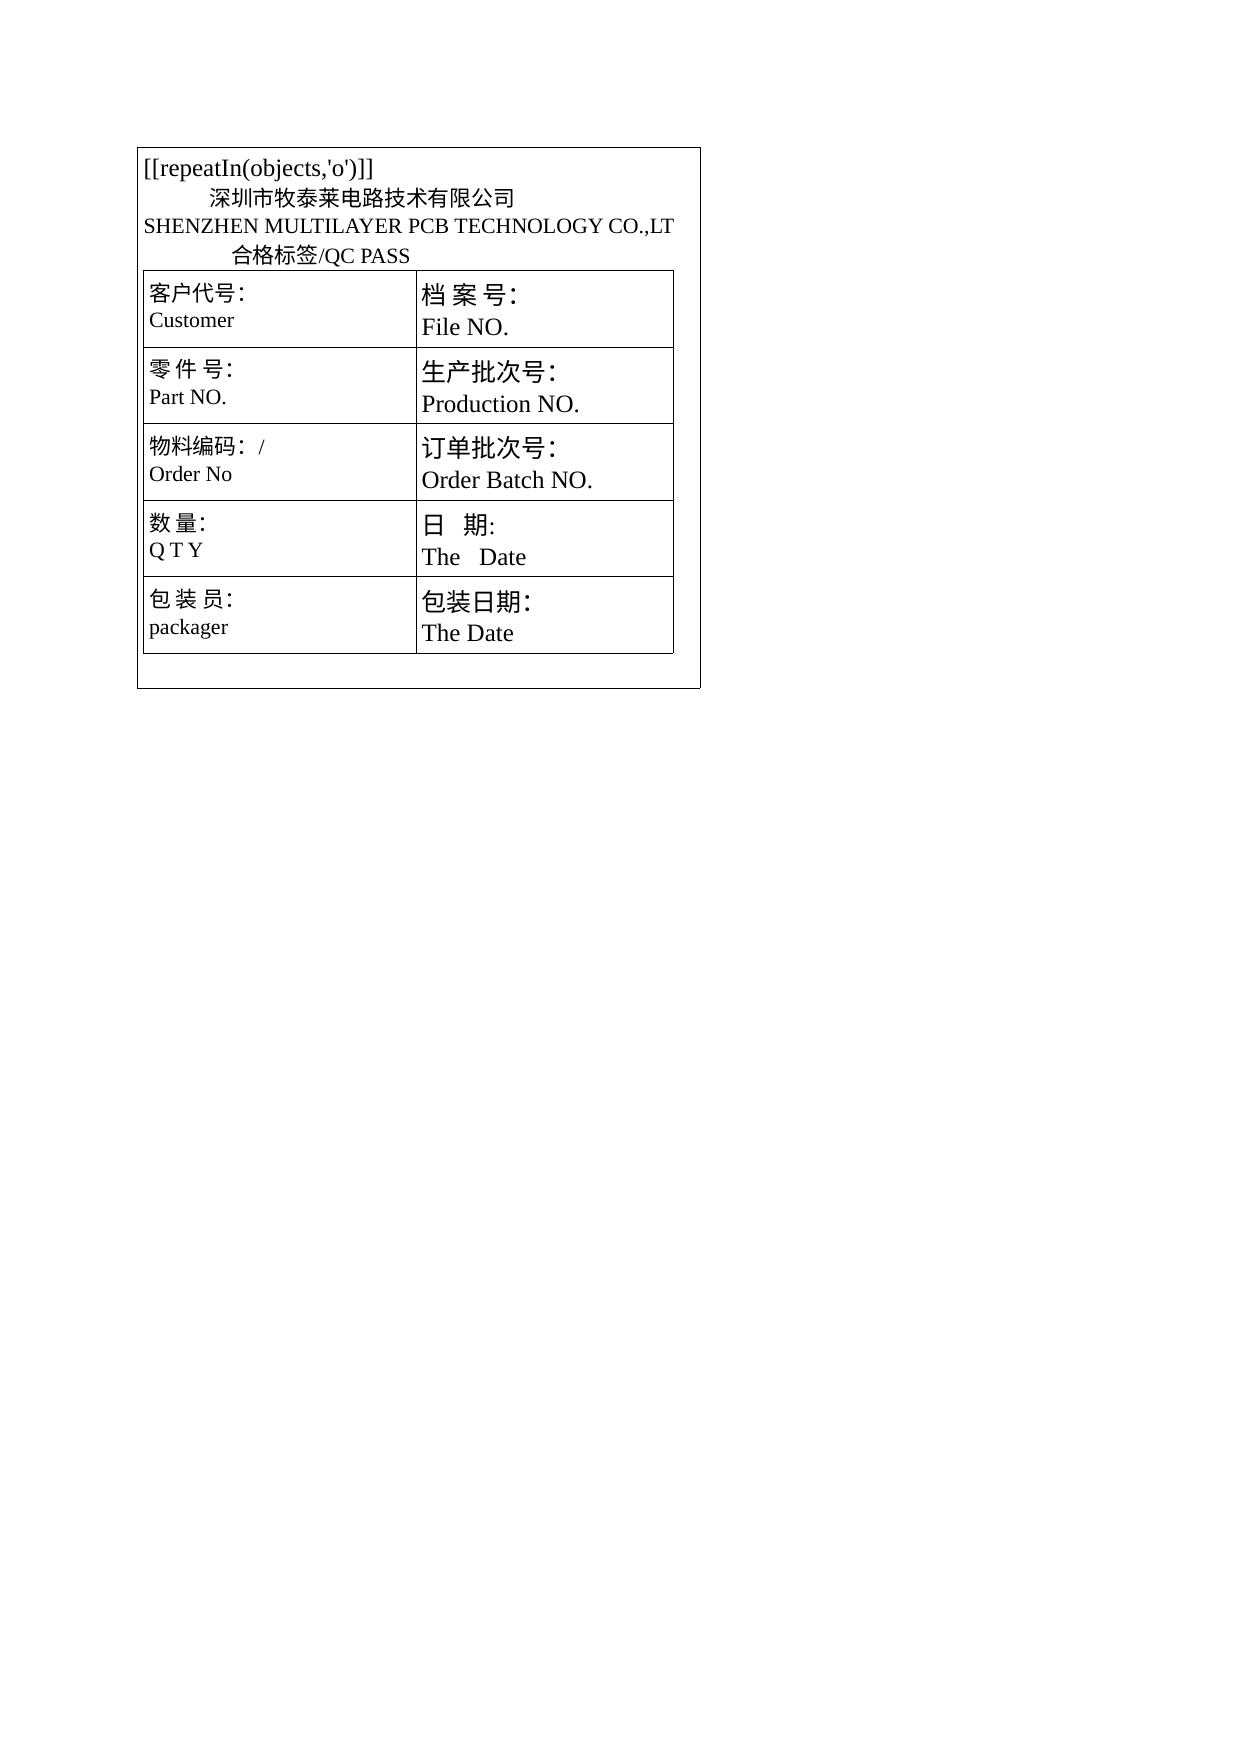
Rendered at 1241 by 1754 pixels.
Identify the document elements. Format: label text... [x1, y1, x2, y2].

table_header 档 案 号： File NO. [417, 271, 673, 347]
table_cell 日 期: The Date [417, 501, 673, 576]
table_cell 订单批次号： Order Batch NO. [417, 424, 673, 500]
table_cell 零 件 号： Part NO. [144, 348, 416, 423]
table_cell 数 量： Q T Y [144, 501, 416, 576]
table_header 客户代号： Customer [144, 271, 416, 347]
table_cell 包装日期： The Date [417, 577, 673, 653]
table_cell 包 装 员： packager [144, 577, 416, 653]
table_cell 物料编码：/ Order No [144, 424, 416, 500]
table_header [[repeatIn(objects,'o')]] 深圳市牧泰莱电路技术有限公司 SHENZHEN MULTILAYER PCB TECHNOLOGY CO.,LT 合格标签/QC PASS [138, 148, 700, 687]
table_cell 生产批次号： Production NO. [417, 348, 673, 423]
